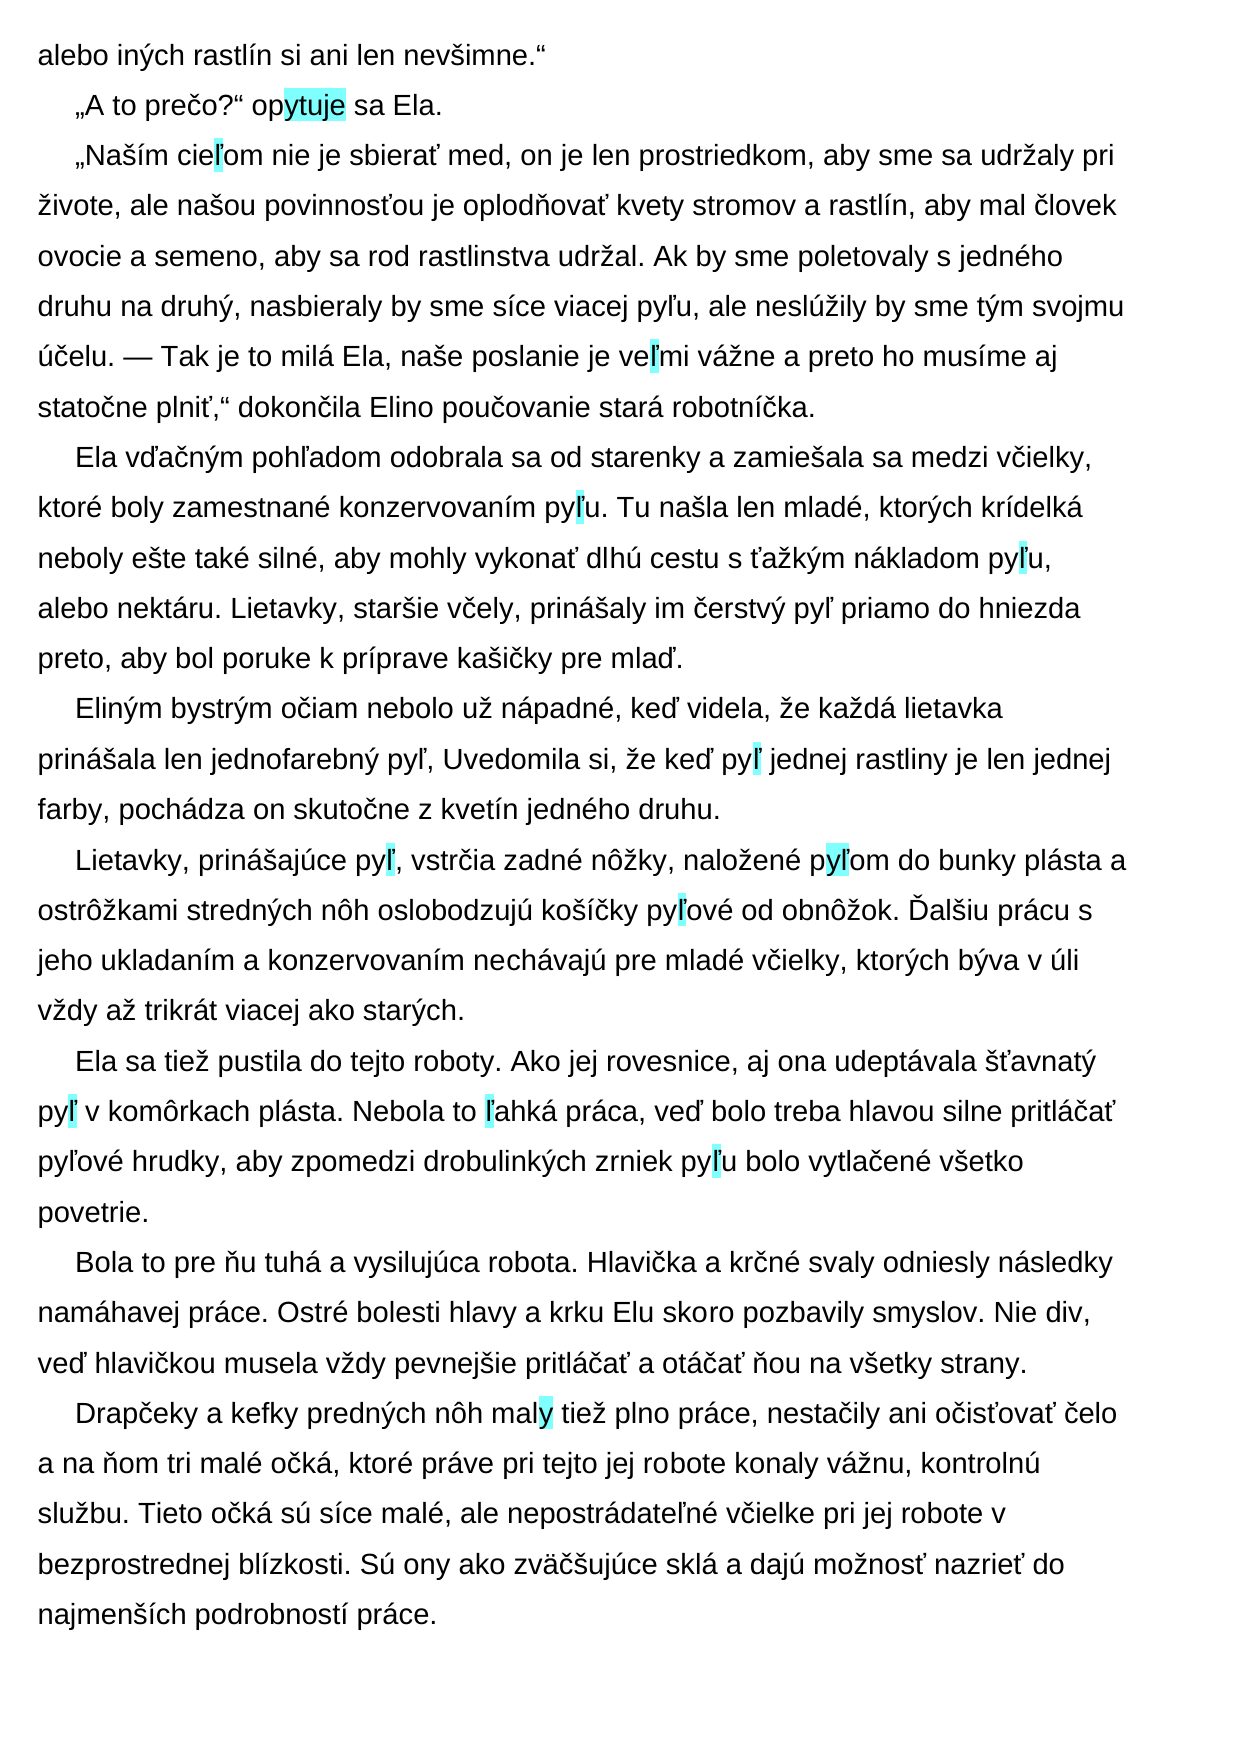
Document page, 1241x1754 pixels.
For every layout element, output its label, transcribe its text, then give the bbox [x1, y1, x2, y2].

text Ela vďačným pohľadom odobrala sa od starenky a zamiešala sa medzi včielky, ktoré boly zamestnané konzervovaním pyľu. Tu našla len mladé, ktorých krídelká neboly ešte také silné, aby mohly vykonať dl­hú cestu s ťažkým nákladom pyľu, alebo nektáru. Lietavky, staršie včely, prinášaly im čerstvý pyľ priamo do hniezda preto, aby bol poruke k príprave kašičky pre mlaď. [37, 440, 1130, 675]
text „A to prečo?“ opytuje sa Ela. [37, 88, 1130, 121]
text Lietavky, prinášajúce pyľ, vstrčia zadné nôžky, naložené pyľom do bunky plásta a ostrôžkami stredných nôh oslobodzujú košíčky pyľové od obnôžok. Ďalšiu prácu s jeho ukladaním a konzervovaním ne­chávajú pre mladé včielky, ktorých býva v úli vždy až trikrát viacej ako starých. [37, 842, 1130, 1027]
text Bola to pre ňu tuhá a vysilujúca robota. Hlavička a krčné svaly odniesly následky namáhavej práce. Ostré bolesti hlavy a krku Elu sko­ro pozbavily smyslov. Nie div, veď hlavičkou musela vždy pevnejšie pritláčať a otáčať ňou na všetky strany. [37, 1245, 1130, 1379]
text Eliným bystrým očiam nebolo už nápadné, keď videla, že každá lietavka prinášala len jednofarebný pyľ, Uvedomila si, že keď pyľ jednej rastliny je len jednej farby, pochádza on skutočne z kvetín jedného druhu. [37, 692, 1130, 826]
text alebo iných rastlín si ani len nevšimne.“ [37, 37, 1130, 71]
text Drapčeky a kefky predných nôh maly tiež plno práce, nestačily ani očisťovať čelo a na ňom tri malé očká, ktoré práve pri tejto jej ro­bote konaly vážnu, kontrolnú službu. Tieto očká sú síce malé, ale nepostrádateľné včielke pri jej robote v bezprostrednej blízkosti. Sú ony ako zväčšujúce sklá a dajú možnosť nazrieť do najmenších podrobností práce. [37, 1396, 1130, 1631]
text Ela sa tiež pustila do tejto roboty. Ako jej rovesnice, aj ona udeptávala šťavnatý pyľ v komôrkach plásta. Nebola to ľahká práca, veď bolo treba hlavou silne pritláčať pyľové hrudky, aby zpomedzi drobulinkých zrniek pyľu bolo vytlačené všetko povetrie. [37, 1044, 1130, 1228]
text „Naším cieľom nie je sbierať med, on je len prostriedkom, aby sme sa udržaly pri živote, ale našou povinnosťou je oplodňovať kvety stromov a rastlín, aby mal človek ovocie a semeno, aby sa rod rastlin­stva udržal. Ak by sme poletovaly s jedného druhu na druhý, nasbieraly by sme síce viacej pyľu, ale neslúžily by sme tým svojmu účelu. — Tak je to milá Ela, naše poslanie je veľmi vážne a preto ho musí­me aj statočne plniť,“ dokončila Elino poučovanie stará robotníčka. [37, 138, 1130, 423]
